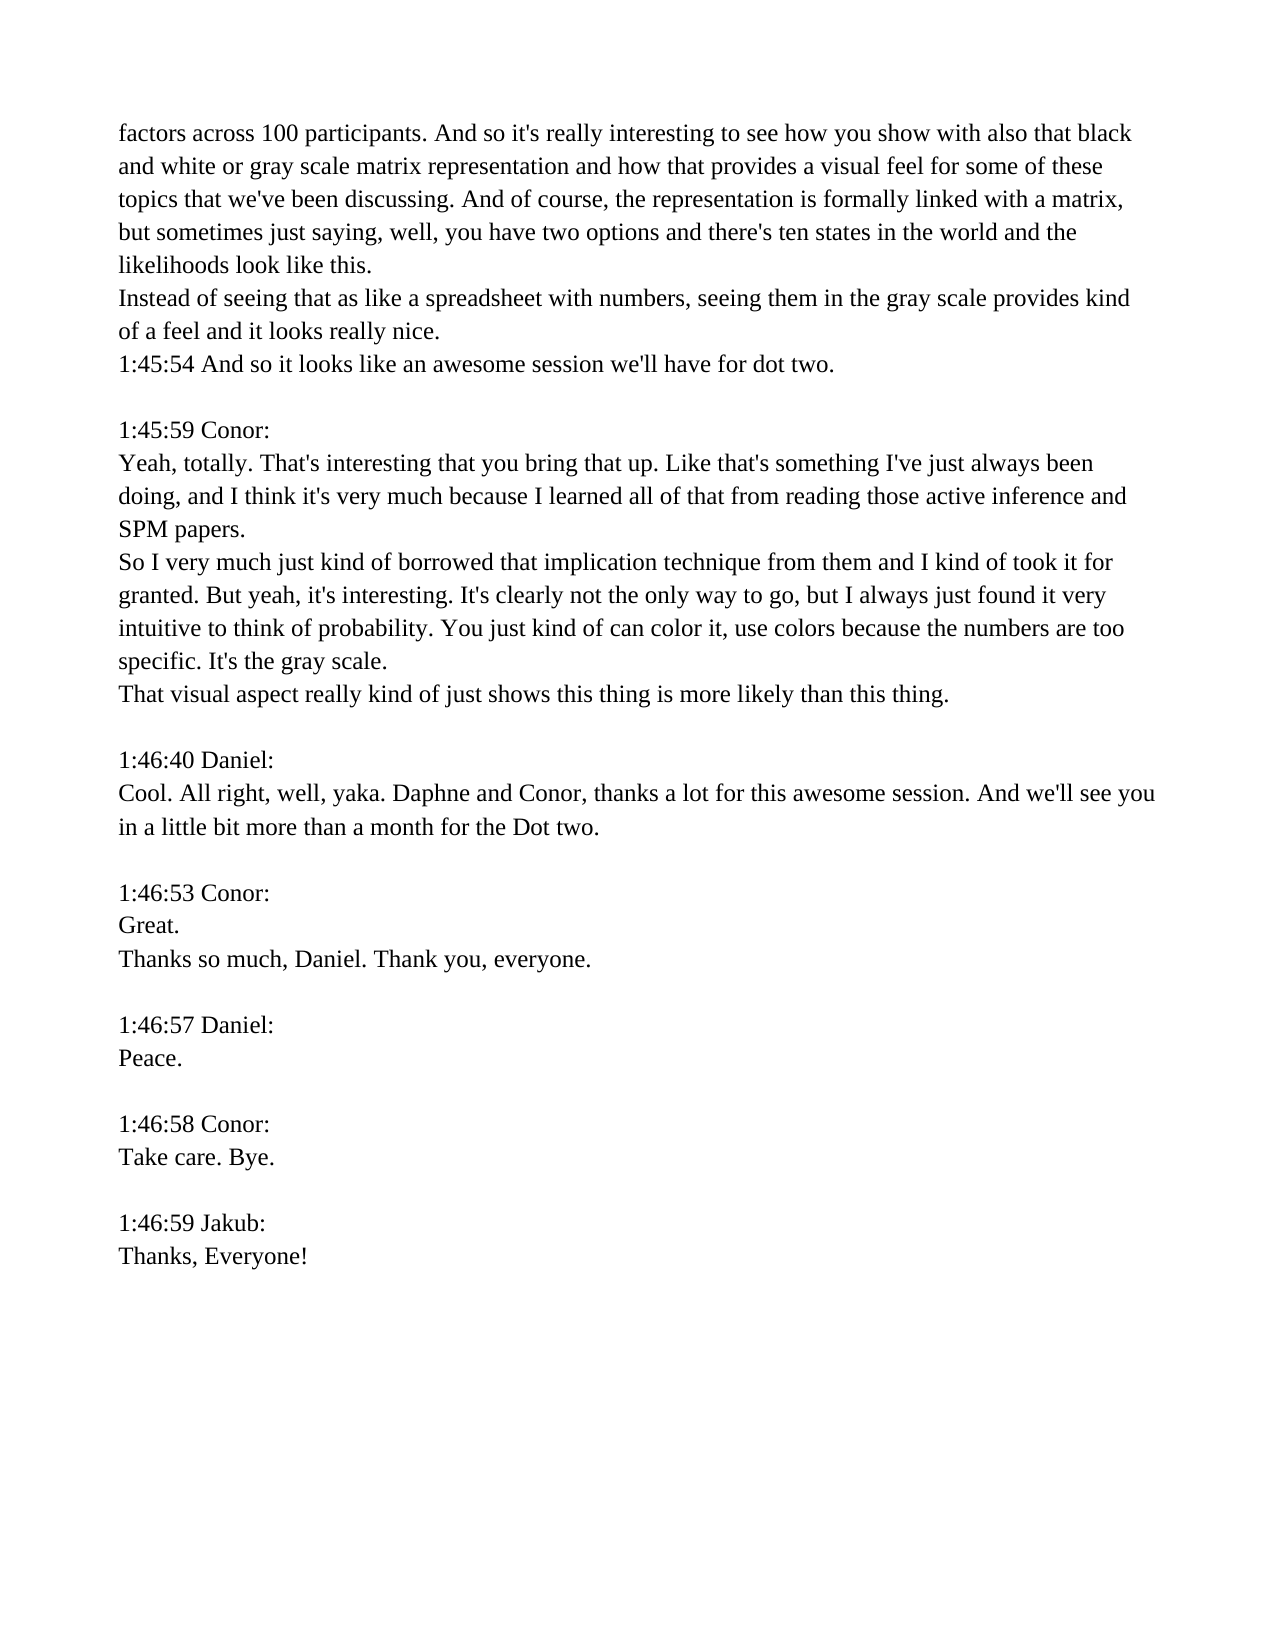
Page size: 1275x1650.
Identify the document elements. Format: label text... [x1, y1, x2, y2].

text Great. [118, 911, 1157, 939]
text factors across 100 participants. And so it's really interesting to see how you show with also that black and white or gray scale matrix representation and how that provides a visual feel for some of these topics that we've been discussing. And of course, the representation is formally linked with a matrix, but sometimes just saying, well, you have two options and there's ten states in the world and the likelihoods look like this. [118, 118, 1157, 279]
text Instead of seeing that as like a spreadsheet with numbers, seeing them in the gray scale provides kind of a feel and it looks really nice. [118, 283, 1157, 345]
text Take care. Bye. [118, 1142, 1157, 1171]
text Thanks, Everyone! [118, 1241, 1157, 1269]
text 1:46:40 Daniel: [118, 746, 1157, 774]
text 1:45:59 Conor: [118, 415, 1157, 444]
text 1:45:54 And so it looks like an awesome session we'll have for dot two. [118, 349, 1157, 378]
text Cool. All right, well, yaka. Daphne and Conor, thanks a lot for this awesome session. And we'll see you in a little bit more than a month for the Dot two. [118, 778, 1157, 840]
text Peace. [118, 1043, 1157, 1071]
text 1:46:57 Daniel: [118, 1010, 1157, 1038]
text 1:46:53 Conor: [118, 878, 1157, 906]
text That visual aspect really kind of just shows this thing is more likely than this thing. [118, 679, 1157, 708]
text 1:46:58 Conor: [118, 1109, 1157, 1137]
text Thanks so much, Daniel. Thank you, everyone. [118, 944, 1157, 972]
text 1:46:59 Jakub: [118, 1208, 1157, 1237]
text Yeah, totally. That's interesting that you bring that up. Like that's something I've just always been doing, and I think it's very much because I learned all of that from reading those active inference and SPM papers. [118, 448, 1157, 543]
text So I very much just kind of borrowed that implication technique from them and I kind of took it for granted. But yeah, it's interesting. It's clearly not the only way to go, but I always just found it very intuitive to think of probability. You just kind of can color it, use colors because the numbers are too specific. It's the gray scale. [118, 547, 1157, 675]
